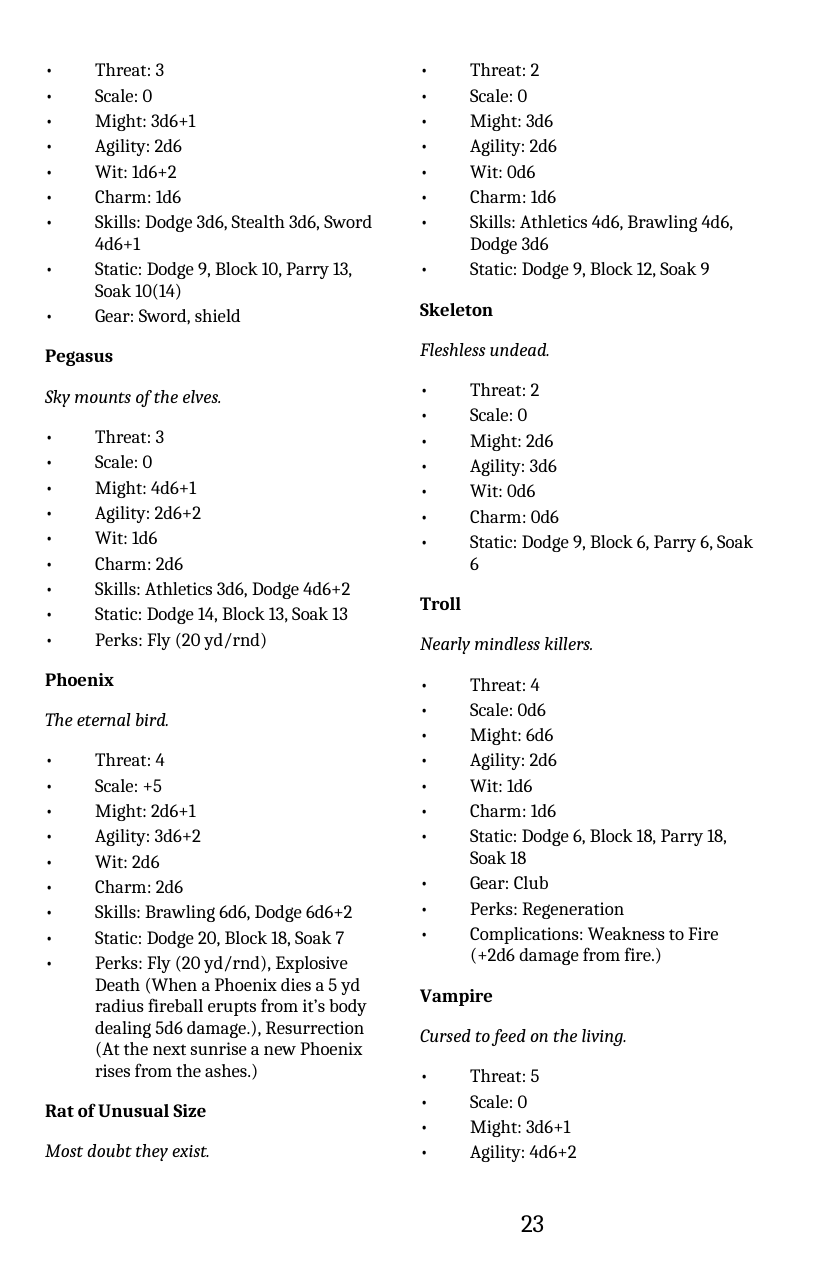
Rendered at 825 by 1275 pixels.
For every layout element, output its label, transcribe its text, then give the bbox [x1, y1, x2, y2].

list Threat: 3 [45, 60, 390, 82]
list Wit: 1d6+2 [45, 161, 390, 183]
list Threat: 4 [45, 750, 390, 772]
list Charm: 0d6 [420, 506, 765, 528]
list Scale: 0 [45, 85, 390, 107]
list Scale: +5 [45, 775, 390, 797]
list Agility: 2d6+2 [45, 502, 390, 524]
list Complications: Weakness to Fire (+2d6 damage from fire.) [420, 923, 765, 967]
list Scale: 0 [420, 85, 765, 107]
list Wit: 1d6 [420, 775, 765, 797]
list Charm: 1d6 [420, 187, 765, 208]
list Wit: 0d6 [420, 161, 765, 183]
list Static: Dodge 9, Block 10, Parry 13, Soak 10(14) [45, 259, 390, 302]
list Agility: 4d6+2 [420, 1142, 765, 1163]
list Agility: 3d6 [420, 456, 765, 477]
list Skills: Athletics 4d6, Brawling 4d6, Dodge 3d6 [420, 212, 765, 255]
list Gear: Sword, shield [45, 306, 390, 327]
list Perks: Fly (20 yd/rnd), Explosive Death (When a Phoenix dies a 5 yd radius fireball erupts from it’s body dealing 5d6 damage.), Resurrection (At the next sunrise a new Phoenix rises from the ashes.) [45, 952, 390, 1082]
list Agility: 2d6 [420, 136, 765, 157]
list Threat: 2 [420, 380, 765, 401]
list Agility: 2d6 [45, 136, 390, 157]
list Skills: Dodge 3d6, Stealth 3d6, Sword 4d6+1 [45, 212, 390, 255]
list Might: 2d6+1 [45, 801, 390, 822]
text Cursed to feed on the living. [420, 1026, 765, 1047]
text Nearly mindless killers. [420, 634, 765, 655]
text Rat of Unusual Size [45, 1101, 390, 1122]
list Charm: 1d6 [420, 801, 765, 822]
list Threat: 5 [420, 1066, 765, 1087]
text Fleshless undead. [420, 339, 765, 361]
list Threat: 2 [420, 60, 765, 82]
list Wit: 0d6 [420, 481, 765, 502]
text The eternal bird. [45, 710, 390, 731]
list Static: Dodge 14, Block 13, Soak 13 [45, 604, 390, 625]
text Sky mounts of the elves. [45, 386, 390, 408]
list Threat: 3 [45, 427, 390, 448]
list Skills: Athletics 3d6, Dodge 4d6+2 [45, 578, 390, 600]
text Pegasus [45, 346, 390, 367]
text Vampire [420, 985, 765, 1007]
list Charm: 2d6 [45, 553, 390, 575]
text Phoenix [45, 669, 390, 691]
list Wit: 2d6 [45, 851, 390, 873]
list Might: 4d6+1 [45, 477, 390, 499]
list Scale: 0 [420, 1091, 765, 1113]
list Agility: 2d6 [420, 750, 765, 772]
list Charm: 2d6 [45, 877, 390, 898]
list Might: 3d6+1 [420, 1117, 765, 1138]
list Charm: 1d6 [45, 187, 390, 208]
list Might: 6d6 [420, 725, 765, 746]
list Perks: Fly (20 yd/rnd) [45, 629, 390, 651]
list Wit: 1d6 [45, 528, 390, 549]
list Static: Dodge 9, Block 12, Soak 9 [420, 259, 765, 280]
list Static: Dodge 20, Block 18, Soak 7 [45, 927, 390, 949]
text Skeleton [420, 299, 765, 321]
list Gear: Club [420, 873, 765, 894]
text Troll [420, 593, 765, 615]
list Agility: 3d6+2 [45, 826, 390, 847]
list Might: 2d6 [420, 430, 765, 452]
list Perks: Regeneration [420, 898, 765, 920]
text Most doubt they exist. [45, 1141, 390, 1162]
list Threat: 4 [420, 674, 765, 696]
list Scale: 0d6 [420, 699, 765, 721]
list Scale: 0 [45, 452, 390, 473]
list Static: Dodge 6, Block 18, Parry 18, Soak 18 [420, 826, 765, 869]
list Static: Dodge 9, Block 6, Parry 6, Soak 6 [420, 532, 765, 575]
list Might: 3d6 [420, 111, 765, 132]
list Skills: Brawling 6d6, Dodge 6d6+2 [45, 902, 390, 923]
list Scale: 0 [420, 405, 765, 427]
list Might: 3d6+1 [45, 111, 390, 132]
